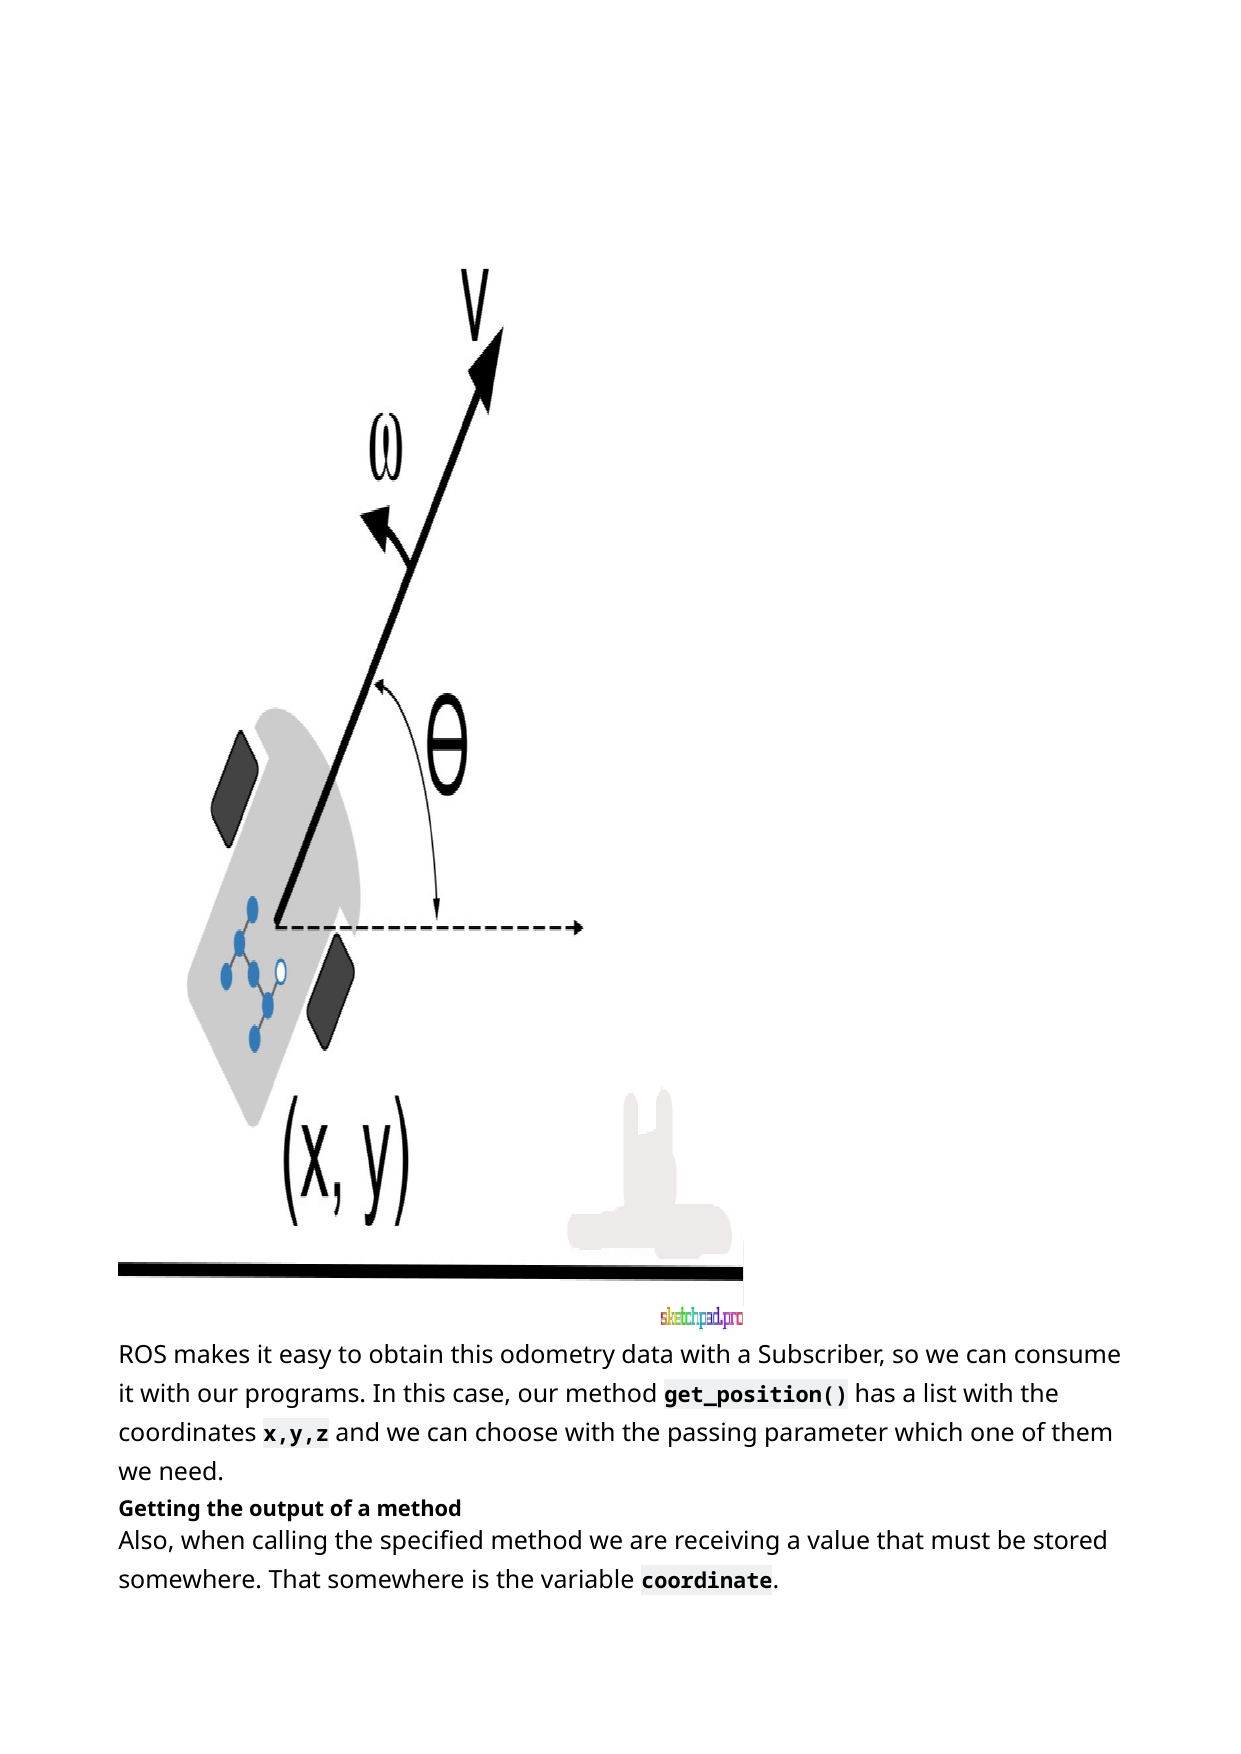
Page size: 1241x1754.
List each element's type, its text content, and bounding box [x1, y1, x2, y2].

subtitle Getting the output of a method [118, 1493, 1122, 1523]
text ROS makes it easy to obtain this odometry data with a Subscriber, so we can consume it with our programs. In this case, our method get_position() has a list with the coordinates x,y,z and we can choose with the passing parameter which one of them we need. [118, 1336, 1122, 1488]
text Also, when calling the specified method we are receiving a value that must be stored somewhere. That somewhere is the variable coordinate. [118, 1523, 1122, 1596]
picture [118, 118, 744, 1333]
